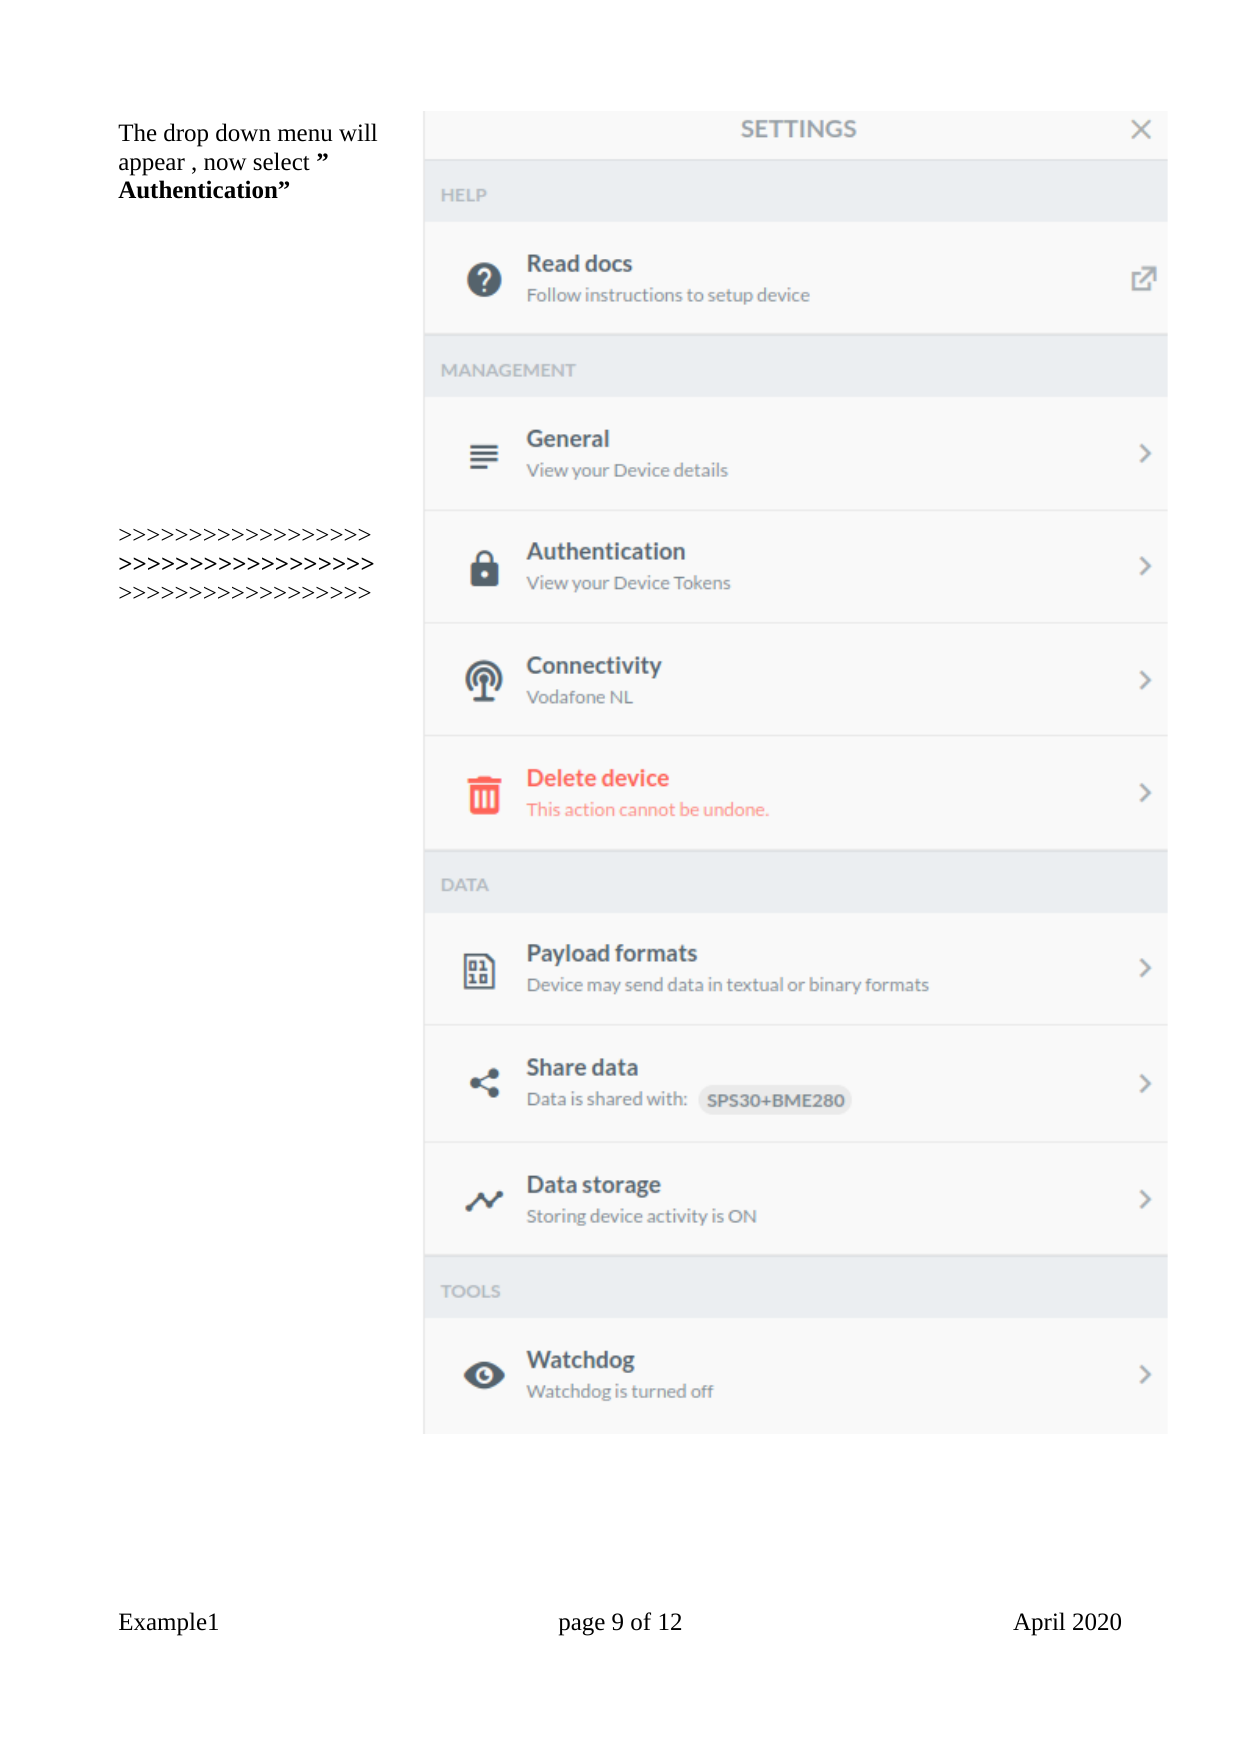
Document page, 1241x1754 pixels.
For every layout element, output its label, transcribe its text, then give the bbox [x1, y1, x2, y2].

picture [422, 111, 1168, 1434]
text >>>>>>>>>>>>>>>>>> [118, 521, 422, 549]
text The drop down menu will appear , now select ” Authentication” [118, 118, 422, 204]
text >>>>>>>>>>>>>>>>>> [118, 549, 422, 578]
text >>>>>>>>>>>>>>>>>> [118, 578, 422, 607]
